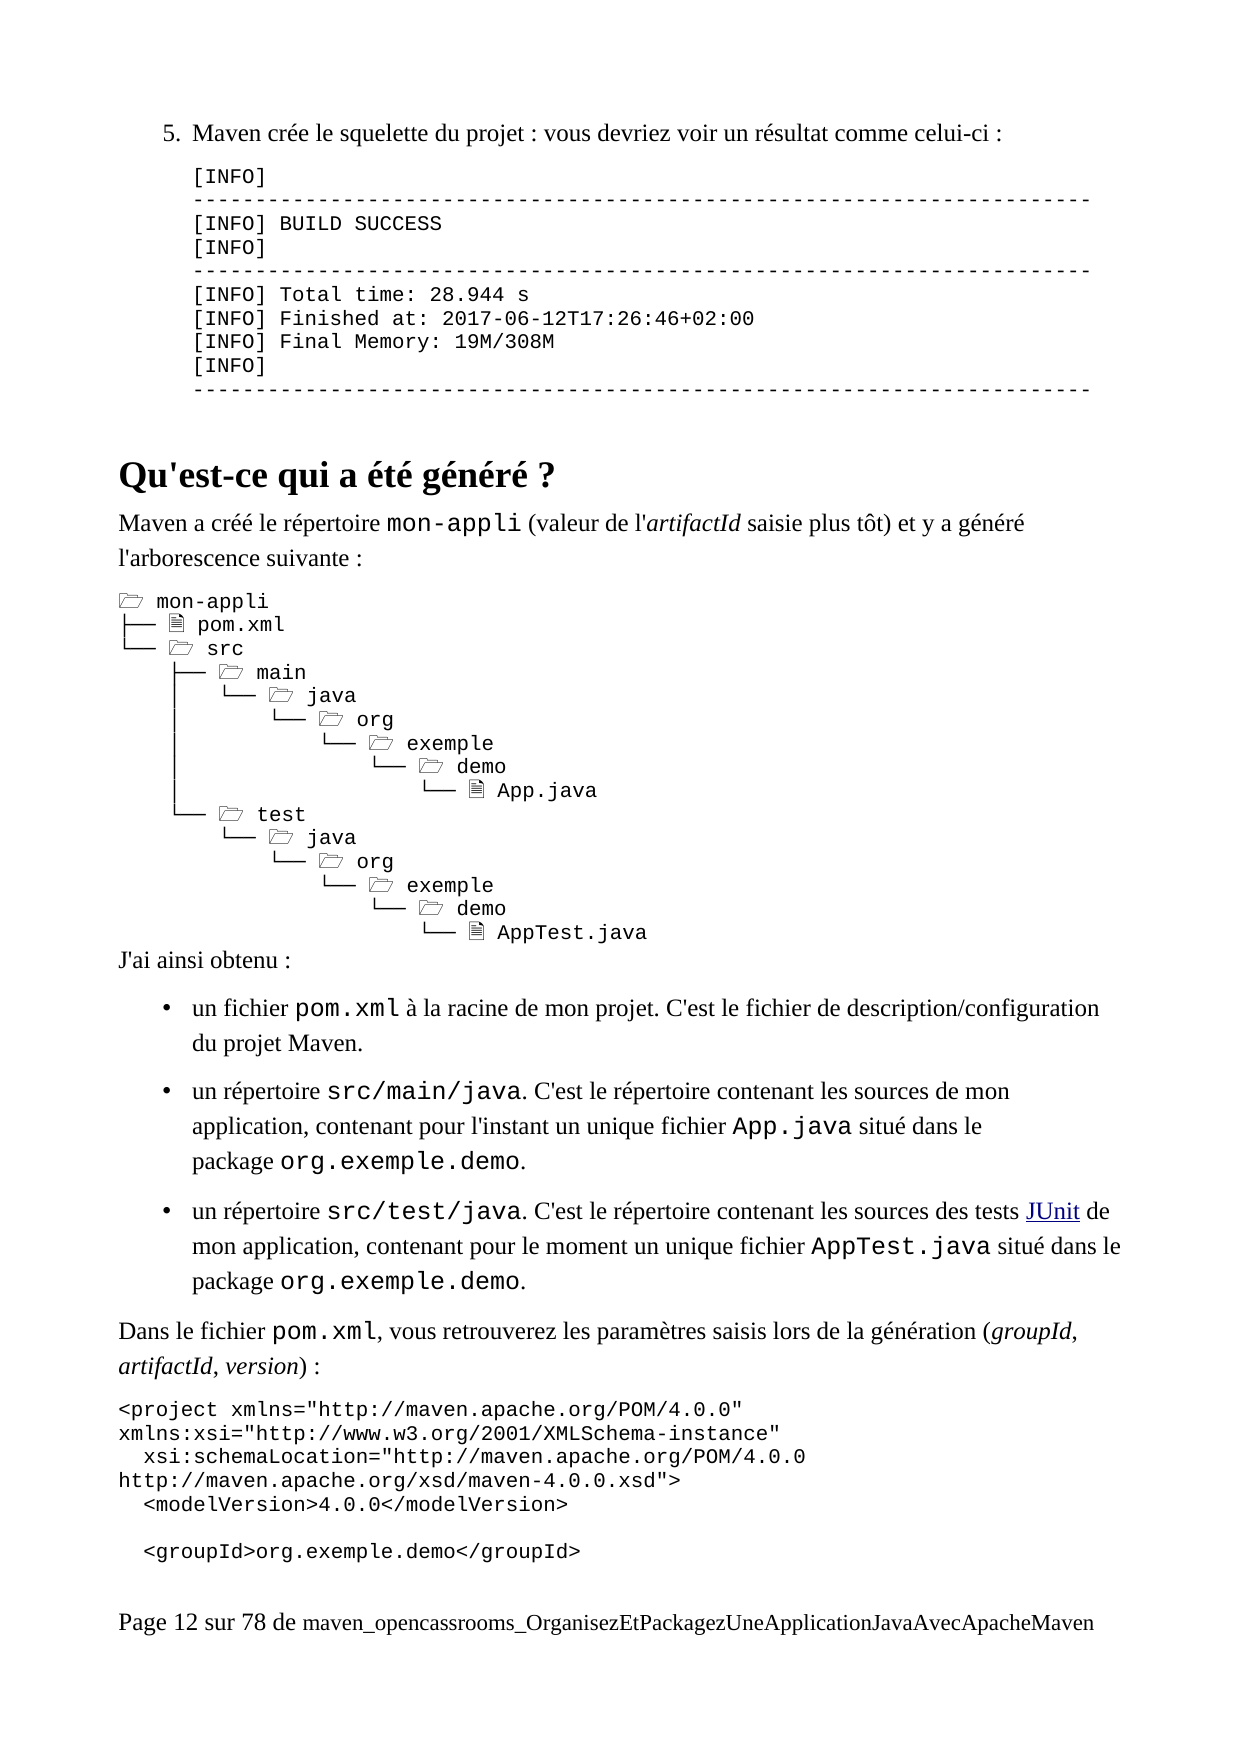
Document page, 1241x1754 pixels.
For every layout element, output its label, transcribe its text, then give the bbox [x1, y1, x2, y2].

list un fichier pom.xml à la racine de mon projet. C'est le fichier de description/configuration du projet Maven. [162, 993, 1122, 1057]
subtitle Qu'est-ce qui a été généré ? [118, 452, 1122, 496]
text └── 🗁 test [118, 804, 1122, 827]
text ├── 🗁 main [175, 662, 1122, 685]
text 🗁 mon-appli [118, 591, 1122, 614]
list [INFO] ------------------------------------------------------------------------ [162, 355, 1122, 402]
text └── 🗁 demo [118, 898, 1122, 922]
text ├── 🗁 main [118, 662, 174, 685]
text │ └── 🗁 demo [118, 756, 1122, 780]
text ├── 🗎 pom.xml [118, 614, 1122, 638]
text │ └── 🗁 java [118, 685, 1122, 709]
text └── 🗁 java [118, 827, 1122, 851]
list un répertoire src/test/java. C'est le répertoire contenant les sources des tests JUnit de mon application, contenant pour le moment un unique fichier AppTest.java situé dans le package org.exemple.demo. [162, 1196, 1122, 1297]
list [INFO] ------------------------------------------------------------------------ [162, 166, 1122, 213]
text <groupId>org.exemple.demo</groupId> [118, 1541, 1122, 1564]
list un répertoire src/main/java. C'est le répertoire contenant les sources de mon application, contenant pour l'instant un unique fichier App.java situé dans le package org.exemple.demo. [162, 1076, 1122, 1177]
text │ └── 🗁 exemple [118, 733, 174, 756]
text │ └── 🗁 org [118, 709, 1122, 733]
text <project xmlns="http://maven.apache.org/POM/4.0.0" xmlns:xsi="http://www.w3.org/2001/XMLSchema-instance" [118, 1399, 1122, 1446]
text └── 🗁 exemple [118, 874, 1122, 898]
text Maven a créé le répertoire mon-appli (valeur de l'artifactId saisie plus tôt) et y a généré l'arborescence suivante : [118, 508, 1122, 572]
text └── 🗎 AppTest.java [118, 922, 1122, 946]
text │ └── 🗁 exemple [175, 733, 1122, 756]
list [INFO] ------------------------------------------------------------------------ [162, 237, 1122, 284]
text J'ai ainsi obtenu : [118, 946, 1122, 974]
text └── 🗁 src [118, 638, 1122, 662]
list [INFO] BUILD SUCCESS [162, 213, 1122, 237]
list [INFO] Total time: 28.944 s [162, 284, 1122, 308]
list Maven crée le squelette du projet : vous devriez voir un résultat comme celui-ci : [162, 118, 1122, 147]
text │ └── 🗎 App.java [118, 780, 1122, 804]
list [INFO] Finished at: 2017-06-12T17:26:46+02:00 [162, 308, 1122, 331]
text xsi:schemaLocation="http://maven.apache.org/POM/4.0.0 http://maven.apache.org/xsd/maven-4.0.0.xsd"> [118, 1446, 1122, 1493]
text Dans le fichier pom.xml, vous retrouverez les paramètres saisis lors de la génération (groupId, artifactId, version) : [118, 1316, 1122, 1380]
list [INFO] Final Memory: 19M/308M [162, 331, 1122, 355]
text <modelVersion>4.0.0</modelVersion> [118, 1493, 1122, 1517]
text └── 🗁 org [118, 851, 1122, 874]
